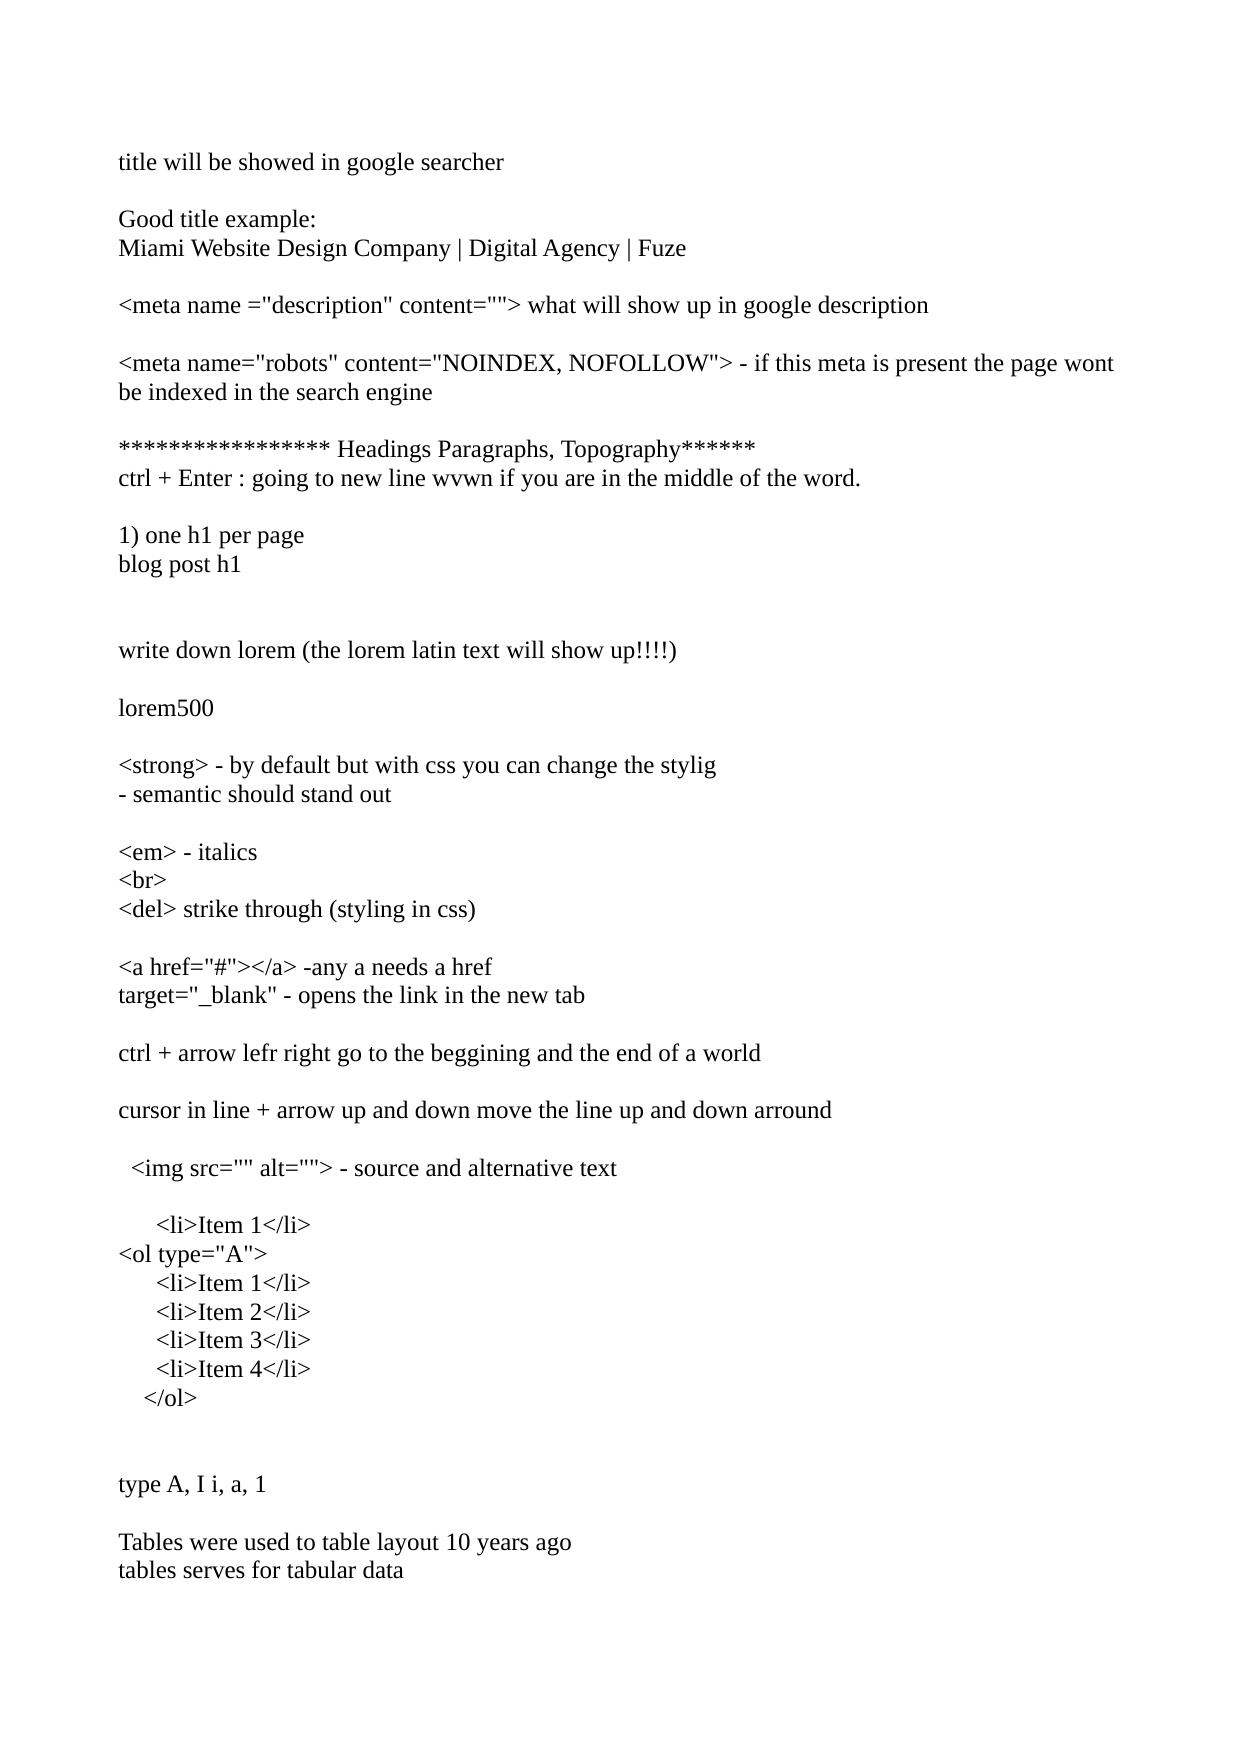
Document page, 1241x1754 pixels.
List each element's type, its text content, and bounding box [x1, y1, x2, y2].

text <meta name ="description" content=""> what will show up in google description [118, 291, 1122, 319]
text <a href="#"></a> -any a needs a href [118, 952, 1122, 981]
text <li>Item 1</li> [118, 1211, 1122, 1239]
text <strong> - by default but with css you can change the stylig [118, 751, 1122, 779]
text cursor in line + arrow up and down move the line up and down arround [118, 1096, 1122, 1124]
text write down lorem (the lorem latin text will show up!!!!) [118, 636, 1122, 664]
text <li>Item 1</li> [118, 1268, 1122, 1297]
text title will be showed in google searcher [118, 147, 1122, 176]
text tables serves for tabular data [118, 1556, 1122, 1584]
text ***************** Headings Paragraphs, Topography****** [118, 434, 1122, 463]
text 1) one h1 per page [118, 521, 1122, 549]
text Good title example: [118, 204, 1122, 233]
text <ol type="A"> [118, 1239, 1122, 1268]
text ctrl + arrow lefr right go to the beggining and the end of a world [118, 1038, 1122, 1067]
text <del> strike through (styling in css) [118, 894, 1122, 923]
text ctrl + Enter : going to new line wvwn if you are in the middle of the word. [118, 463, 1122, 492]
text - semantic should stand out [118, 779, 1122, 808]
text type A, I i, a, 1 [118, 1469, 1122, 1498]
text Miami Website Design Company | Digital Agency | Fuze [118, 233, 1122, 262]
text <li>Item 3</li> [118, 1326, 1122, 1354]
text <br> [118, 866, 1122, 894]
text <img src="" alt=""> - source and alternative text [118, 1153, 1122, 1182]
text lorem500 [118, 693, 1122, 722]
text <li>Item 4</li> [118, 1354, 1122, 1383]
text <li>Item 2</li> [118, 1297, 1122, 1326]
text <em> - italics [118, 837, 1122, 866]
text </ol> [118, 1383, 1122, 1412]
text target="_blank" - opens the link in the new tab [118, 981, 1122, 1009]
text blog post h1 [118, 549, 1122, 578]
text Tables were used to table layout 10 years ago [118, 1527, 1122, 1556]
text <meta name="robots" content="NOINDEX, NOFOLLOW"> - if this meta is present the page wont be indexed in the search engine [118, 348, 1122, 406]
